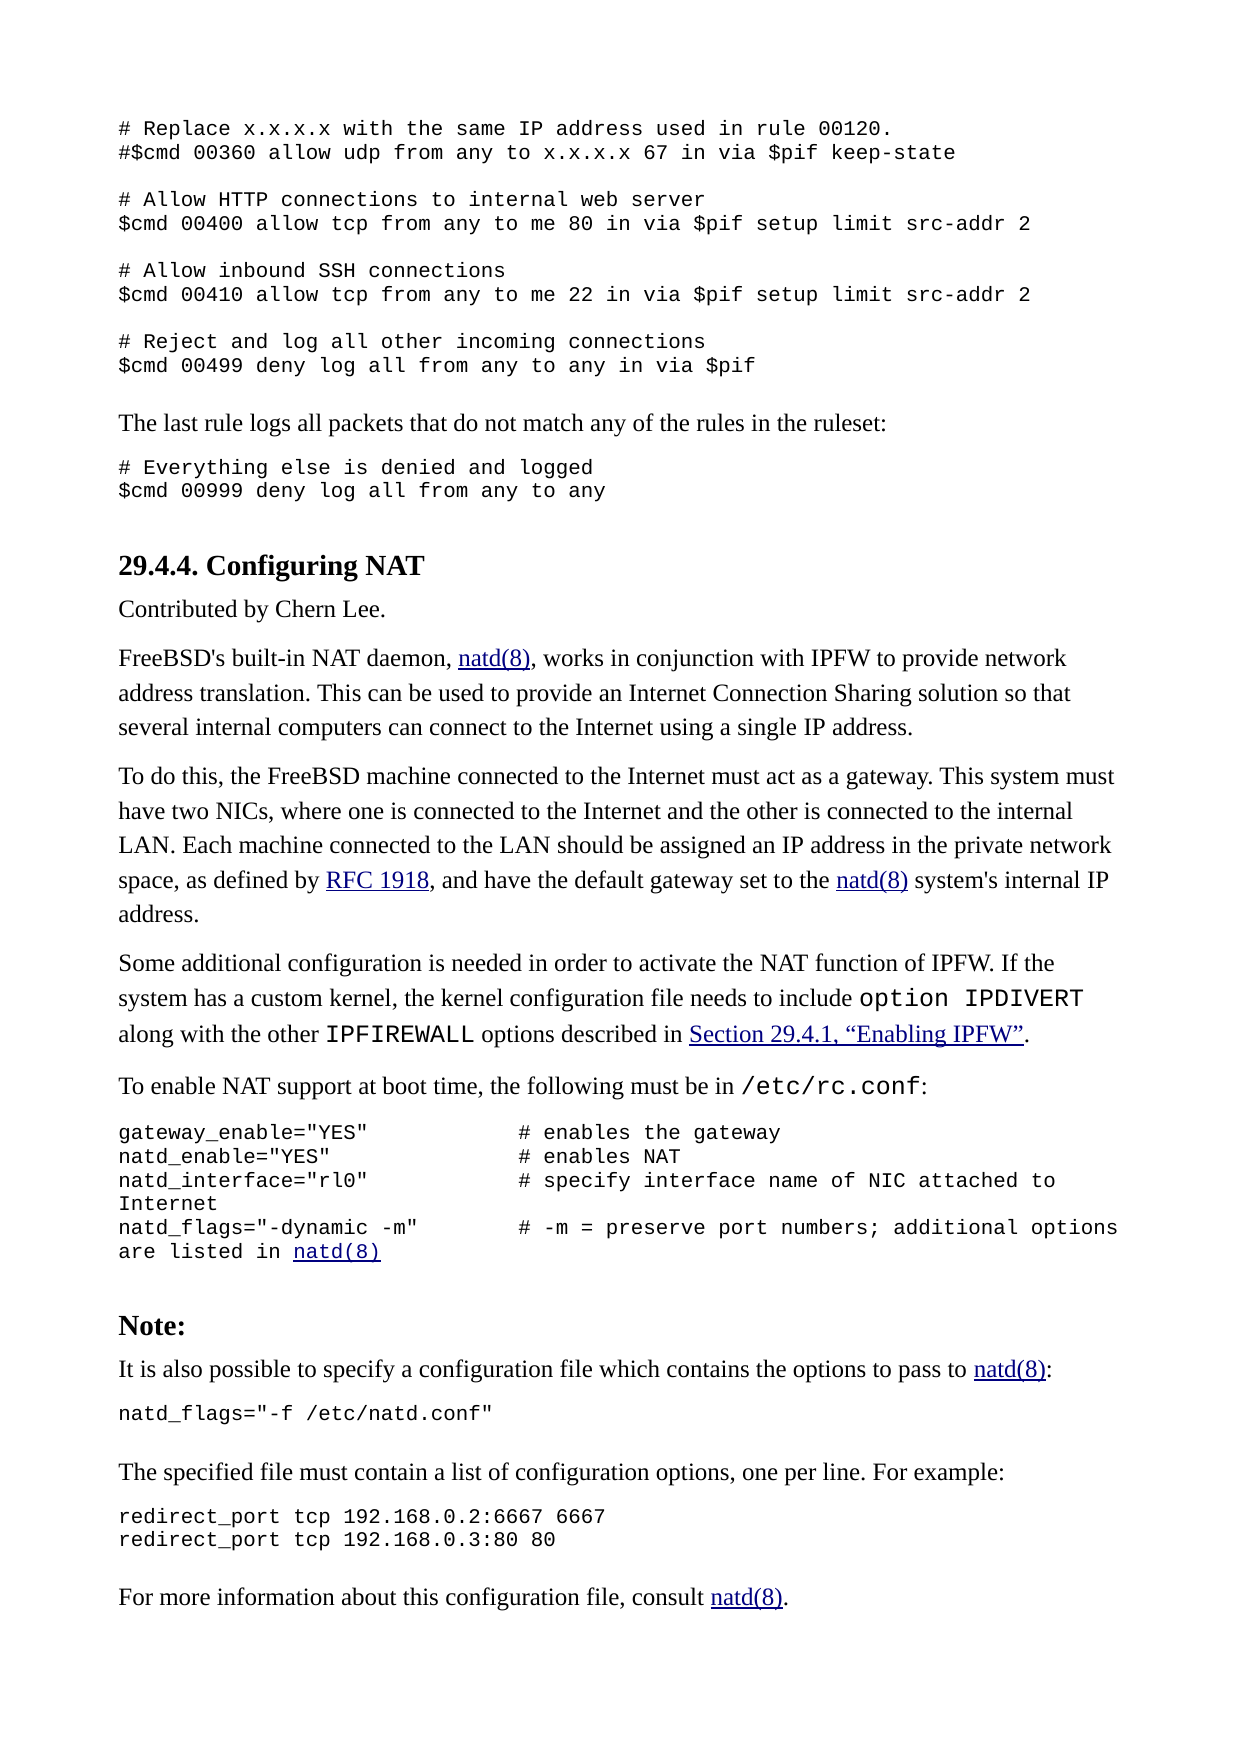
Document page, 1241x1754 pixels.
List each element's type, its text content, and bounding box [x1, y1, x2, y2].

text natd_flags="-dynamic -m" # -m = preserve port numbers; additional options are listed in natd(8) [118, 1217, 1122, 1264]
text $cmd 00999 deny log all from any to any [118, 480, 1122, 504]
text Contributed by Chern Lee. [118, 594, 1122, 623]
text For more information about this configuration file, consult natd(8). [118, 1582, 1122, 1611]
text # Replace x.x.x.x with the same IP address used in rule 00120. [118, 118, 1122, 142]
text To enable NAT support at boot time, the following must be in /etc/rc.conf: [118, 1071, 1122, 1102]
subtitle Note: [118, 1308, 1122, 1342]
text The specified file must contain a list of configuration options, one per line. For example: [118, 1457, 1122, 1485]
text $cmd 00410 allow tcp from any to me 22 in via $pif setup limit src-addr 2 [118, 284, 1122, 307]
text $cmd 00499 deny log all from any to any in via $pif [118, 354, 1122, 378]
text # Allow HTTP connections to internal web server [118, 189, 1122, 213]
text # Allow inbound SSH connections [118, 260, 1122, 284]
subtitle 29.4.4. Configuring NAT [118, 548, 1122, 582]
text redirect_port tcp 192.168.0.3:80 80 [118, 1529, 1122, 1553]
text To do this, the FreeBSD machine connected to the Internet must act as a gateway. This system must have two NICs, where one is connected to the Internet and the other is connected to the internal LAN. Each machine connected to the LAN should be assigned an IP address in the private network space, as defined by RFC 1918, and have the default gateway set to the natd(8) system's internal IP address. [118, 761, 1122, 928]
text redirect_port tcp 192.168.0.2:6667 6667 [118, 1506, 1122, 1529]
text natd_flags="-f /etc/natd.conf" [118, 1403, 1122, 1427]
text gateway_enable="YES" # enables the gateway [118, 1122, 1122, 1146]
text Some additional configuration is needed in order to activate the NAT function of IPFW. If the system has a custom kernel, the kernel configuration file needs to include option IPDIVERT along with the other IPFIREWALL options described in Section 29.4.1, “Enabling IPFW”. [118, 948, 1122, 1050]
text natd_interface="rl0" # specify interface name of NIC attached to Internet [118, 1170, 1122, 1217]
text $cmd 00400 allow tcp from any to me 80 in via $pif setup limit src-addr 2 [118, 213, 1122, 236]
text It is also possible to specify a configuration file which contains the options to pass to natd(8): [118, 1354, 1122, 1383]
text FreeBSD's built-in NAT daemon, natd(8), works in conjunction with IPFW to provide network address translation. This can be used to provide an Internet Connection Sharing solution so that several internal computers can connect to the Internet using a single IP address. [118, 643, 1122, 741]
text The last rule logs all packets that do not match any of the rules in the ruleset: [118, 408, 1122, 436]
text # Reject and log all other incoming connections [118, 331, 1122, 354]
text # Everything else is denied and logged [118, 457, 1122, 480]
text natd_enable="YES" # enables NAT [118, 1146, 1122, 1170]
text #$cmd 00360 allow udp from any to x.x.x.x 67 in via $pif keep-state [118, 142, 1122, 165]
